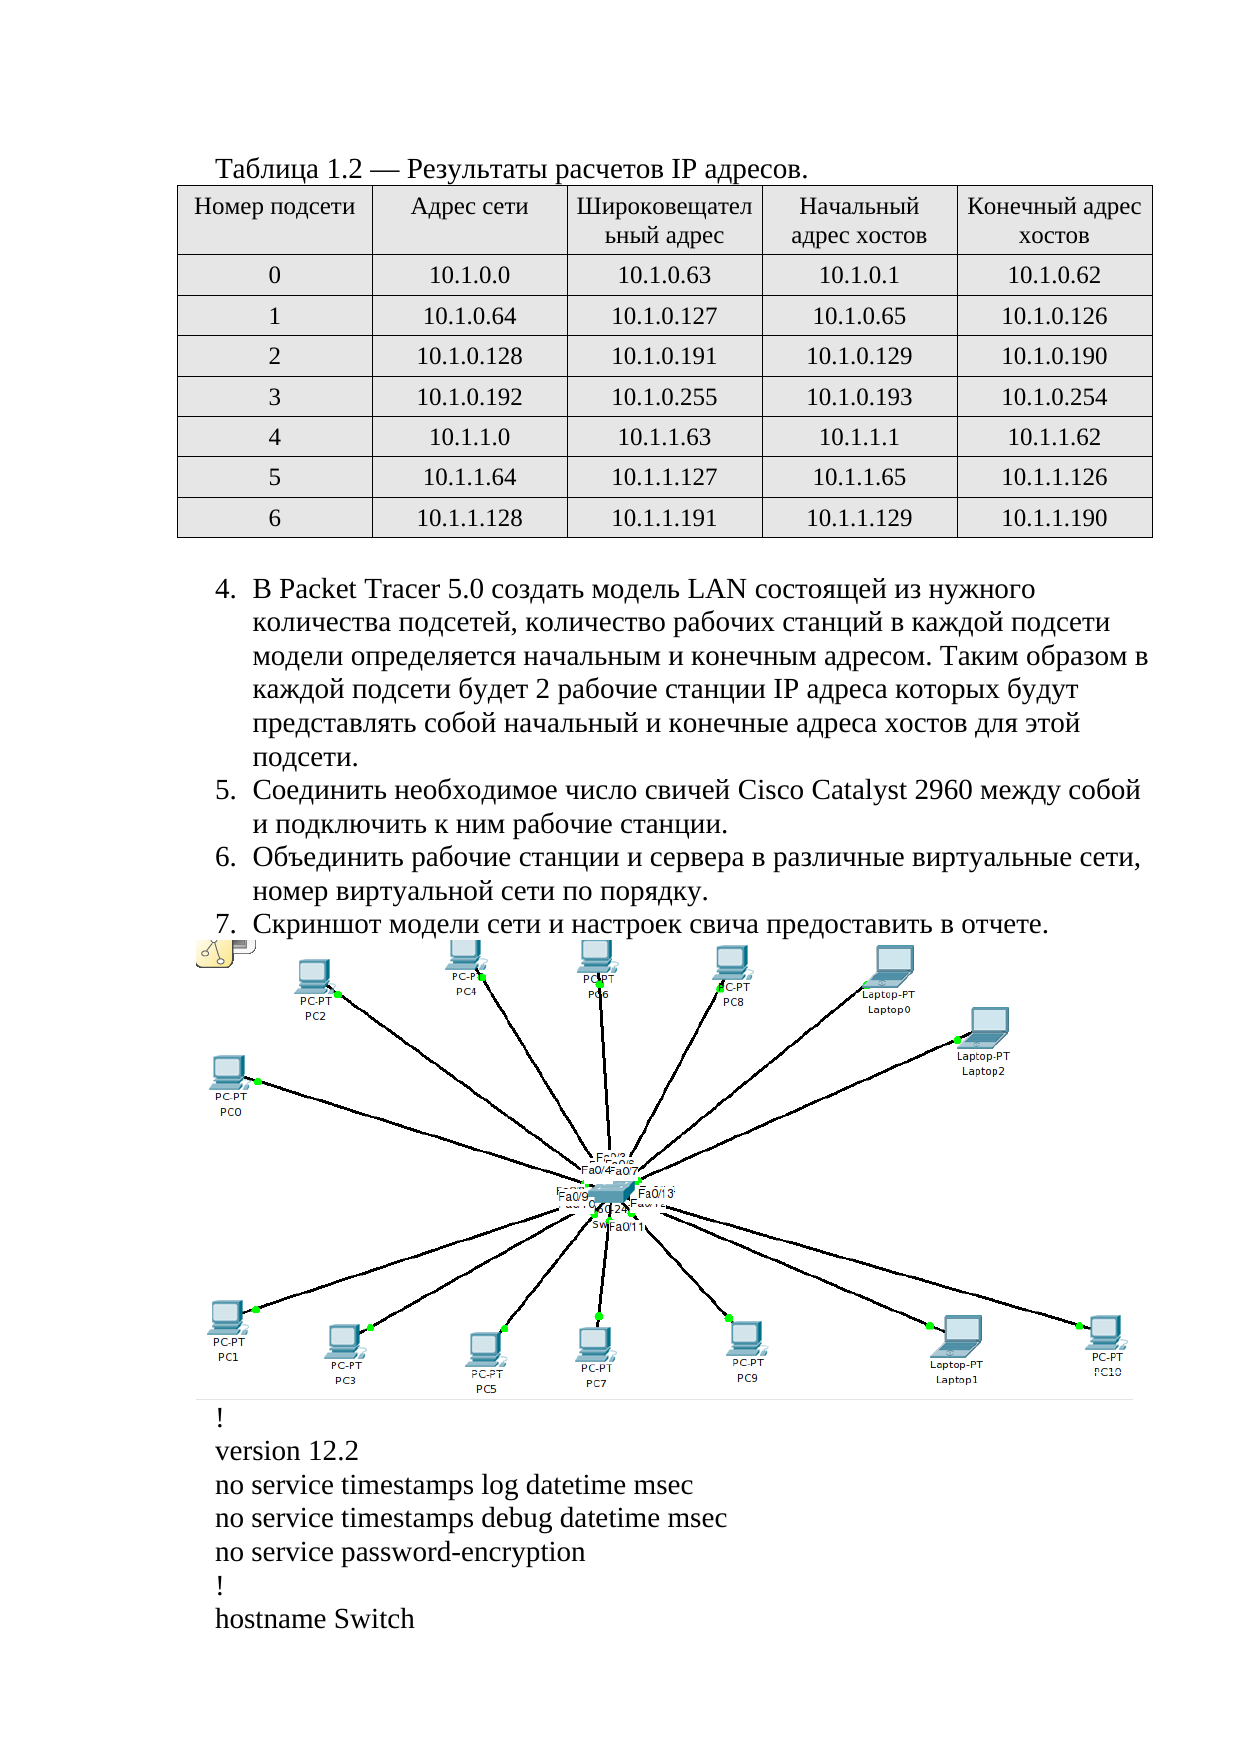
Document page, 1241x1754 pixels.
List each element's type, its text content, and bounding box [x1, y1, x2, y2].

text no service timestamps debug datetime msec [215, 1501, 1152, 1534]
table_cell 10.1.1.127 [568, 457, 762, 497]
list Скриншот модели сети и настроек свича предоставить в отчете. [215, 906, 1152, 940]
table_cell 2 [178, 336, 372, 376]
text no service timestamps log datetime msec [215, 1467, 1152, 1501]
table_cell 10.1.0.129 [763, 336, 957, 376]
text version 12.2 [215, 1433, 1152, 1467]
picture [196, 940, 1133, 1400]
table_cell 10.1.0.1 [763, 255, 957, 295]
table_cell 10.1.1.65 [763, 457, 957, 497]
table_cell 0 [178, 255, 372, 295]
table_cell 10.1.0.63 [568, 255, 762, 295]
table_cell 10.1.1.1 [763, 417, 957, 456]
list Объединить рабочие станции и сервера в различные виртуальные сети, номер виртуальной сети по порядку. [215, 839, 1152, 906]
text ! [215, 1568, 1152, 1601]
table_header Номер подсети [178, 186, 372, 254]
table_cell 10.1.0.191 [568, 336, 762, 376]
table_cell 10.1.0.65 [763, 296, 957, 335]
table_cell 10.1.0.127 [568, 296, 762, 335]
table_cell 10.1.1.126 [958, 457, 1152, 497]
table_cell 10.1.1.63 [568, 417, 762, 456]
table_cell 10.1.0.126 [958, 296, 1152, 335]
text Таблица 1.2 — Результаты расчетов IP адресов. [215, 152, 1152, 185]
table_cell 10.1.0.190 [958, 336, 1152, 376]
table_cell 3 [178, 377, 372, 416]
list ! [215, 940, 1152, 1433]
table_cell 10.1.0.192 [373, 377, 567, 416]
table_cell 10.1.0.62 [958, 255, 1152, 295]
table_cell 10.1.1.62 [958, 417, 1152, 456]
text hostname Switch [215, 1601, 1152, 1635]
table_cell 6 [178, 498, 372, 537]
text no service password-encryption [215, 1534, 1152, 1568]
table_cell 10.1.1.0 [373, 417, 567, 456]
table_cell 4 [178, 417, 372, 456]
table_cell 5 [178, 457, 372, 497]
table_cell 10.1.1.128 [373, 498, 567, 537]
list В Packet Tracer 5.0 создать модель LAN состоящей из нужного количества подсетей, количество рабочих станций в каждой подсети модели определяется начальным и конечным адресом. Таким образом в каждой подсети будет 2 рабочие станции IP адреса которых будут представлять собой начальный и конечные адреса хостов для этой подсети. [215, 571, 1152, 772]
table_cell 1 [178, 296, 372, 335]
table_header Широковещательный адрес [568, 186, 762, 254]
table_header Конечный адрес хостов [958, 186, 1152, 254]
table_cell 10.1.0.255 [568, 377, 762, 416]
table_cell 10.1.0.254 [958, 377, 1152, 416]
table_cell 10.1.0.128 [373, 336, 567, 376]
table_cell 10.1.1.129 [763, 498, 957, 537]
list Соединить необходимое число свичей Cisco Catalyst 2960 между собой и подключить к ним рабочие станции. [215, 772, 1152, 839]
table_header Адрес сети [373, 186, 567, 254]
table_cell 10.1.1.64 [373, 457, 567, 497]
table_cell 10.1.0.64 [373, 296, 567, 335]
table_cell 10.1.1.191 [568, 498, 762, 537]
table_header Начальный адрес хостов [763, 186, 957, 254]
table_cell 10.1.0.0 [373, 255, 567, 295]
table_cell 10.1.0.193 [763, 377, 957, 416]
table_cell 10.1.1.190 [958, 498, 1152, 537]
